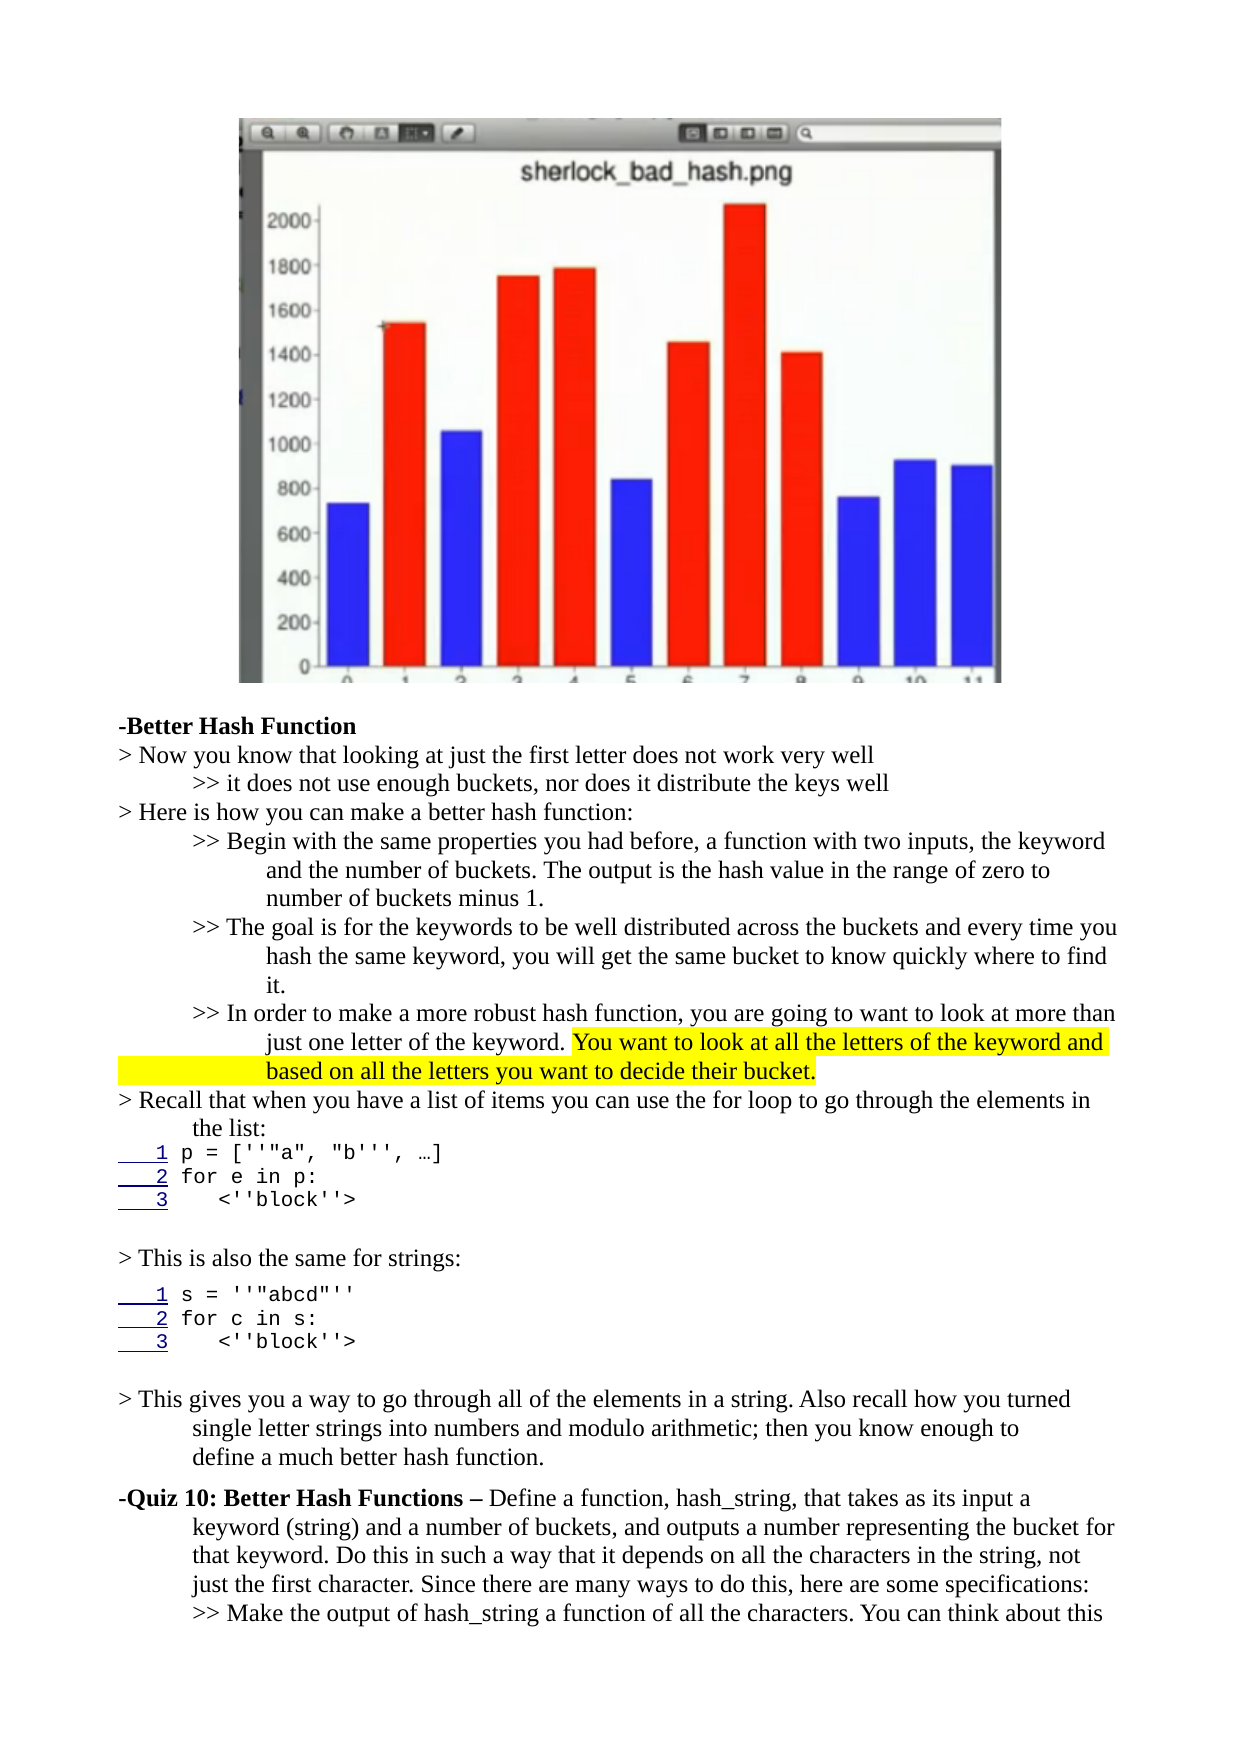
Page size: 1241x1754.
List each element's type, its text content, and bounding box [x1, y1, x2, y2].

text 3 <''block''> [118, 1189, 1122, 1213]
text >> Make the output of hash_string a function of all the characters. You can think about this [118, 1598, 1122, 1627]
text 1 s = ''"abcd"'' [118, 1284, 1122, 1307]
text -Better Hash Function [118, 711, 1122, 740]
text 3 <''block''> [118, 1331, 1122, 1355]
text > Now you know that looking at just the first letter does not work very well [118, 740, 1122, 768]
text > This is also the same for strings: [118, 1243, 1122, 1271]
text 2 for c in s: [118, 1307, 1122, 1331]
text >> The goal is for the keywords to be well distributed across the buckets and every time you hash the same keyword, you will get the same bucket to know quickly where to find it. [118, 912, 1122, 998]
text 2 for e in p: [118, 1166, 1122, 1189]
text > Here is how you can make a better hash function: [118, 797, 1122, 826]
text >> In order to make a more robust hash function, you are going to want to look at more than just one letter of the keyword. You want to look at all the letters of the keyword and based on all the letters you want to decide their bucket. [118, 998, 1122, 1085]
text 1 p = [''"a", "b''', …] [118, 1142, 1122, 1166]
text > Recall that when you have a list of items you can use the for loop to go through the elements in the list: [118, 1085, 1122, 1142]
text -Quiz 10: Better Hash Functions – Define a function, hash_string, that takes as its input a keyword (string) and a number of buckets, and outputs a number representing the bucket for that keyword. Do this in such a way that it depends on all the characters in the string, not just the first character. Since there are many ways to do this, here are some specifications: [118, 1483, 1122, 1598]
text >> it does not use enough buckets, nor does it distribute the keys well [118, 768, 1122, 797]
text > This gives you a way to go through all of the elements in a string. Also recall how you turned single letter strings into numbers and modulo arithmetic; then you know enough to define a much better hash function. [118, 1384, 1122, 1471]
text >> Begin with the same properties you had before, a function with two inputs, the keyword and the number of buckets. The output is the hash value in the range of zero to number of buckets minus 1. [118, 826, 1122, 912]
